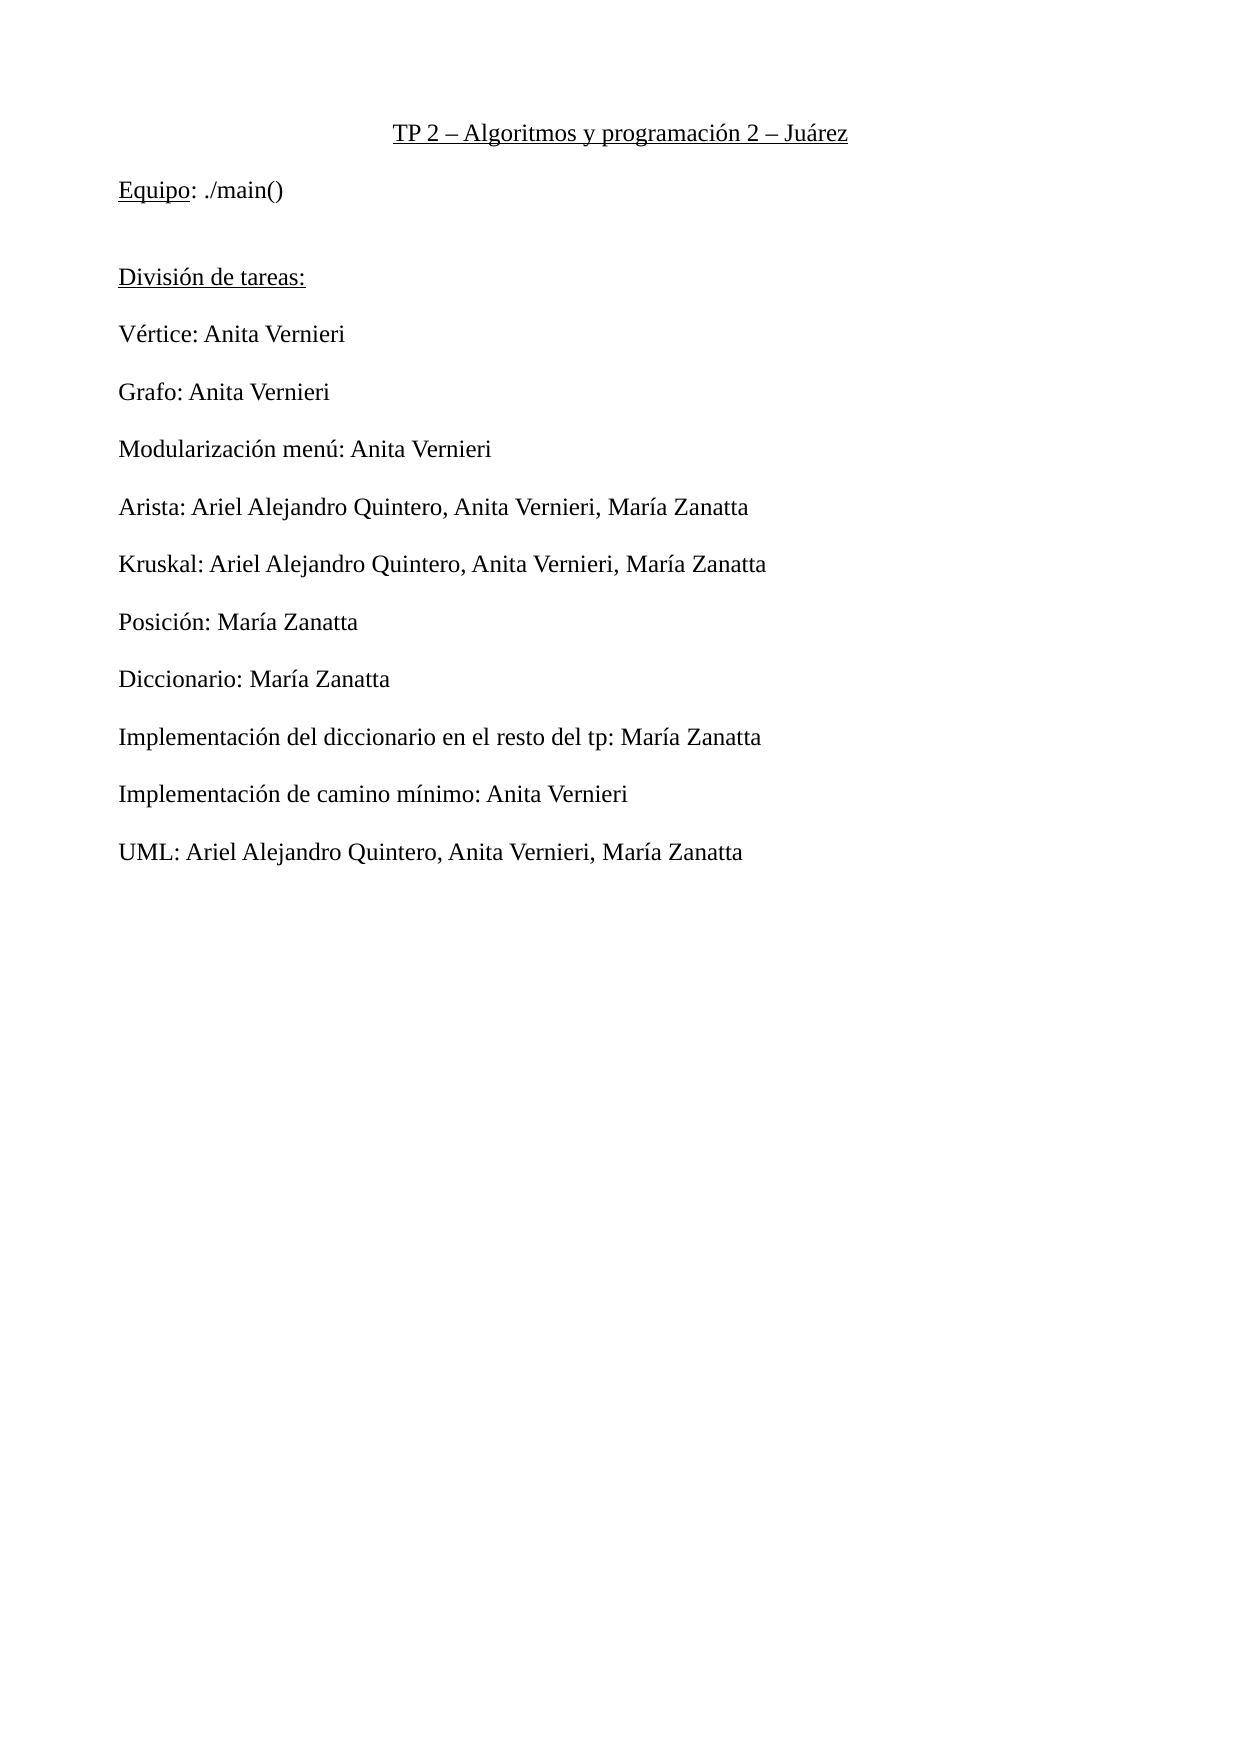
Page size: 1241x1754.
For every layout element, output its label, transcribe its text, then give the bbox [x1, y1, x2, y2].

text TP 2 – Algoritmos y programación 2 – Juárez [118, 118, 1122, 147]
text Kruskal: Ariel Alejandro Quintero, Anita Vernieri, María Zanatta [118, 549, 1122, 578]
text Vértice: Anita Vernieri [118, 319, 1122, 348]
text UML: Ariel Alejandro Quintero, Anita Vernieri, María Zanatta [118, 837, 1122, 866]
text Posición: María Zanatta [118, 607, 1122, 636]
text Implementación del diccionario en el resto del tp: María Zanatta [118, 722, 1122, 751]
text Equipo: ./main() [118, 176, 1122, 204]
text Diccionario: María Zanatta [118, 664, 1122, 693]
text Modularización menú: Anita Vernieri [118, 434, 1122, 463]
text Arista: Ariel Alejandro Quintero, Anita Vernieri, María Zanatta [118, 492, 1122, 521]
text Implementación de camino mínimo: Anita Vernieri [118, 779, 1122, 808]
text División de tareas: [118, 262, 1122, 291]
text Grafo: Anita Vernieri [118, 377, 1122, 406]
